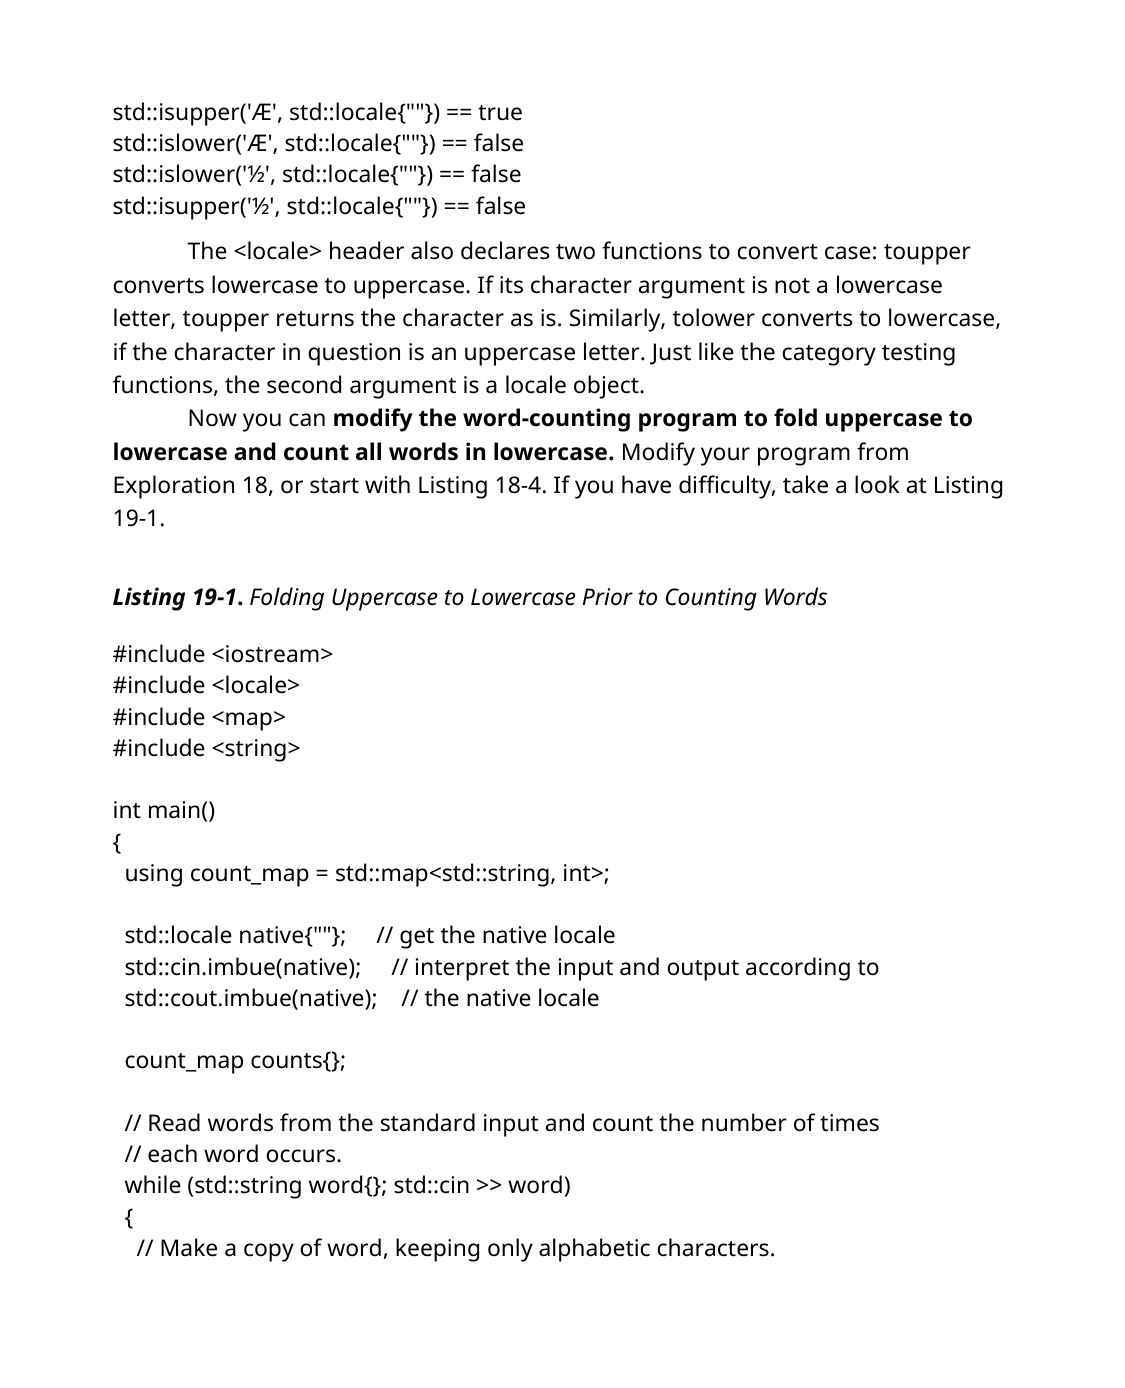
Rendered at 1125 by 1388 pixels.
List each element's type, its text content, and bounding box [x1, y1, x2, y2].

text std::cin.imbue(native); // interpret the input and output according to [112, 951, 1012, 982]
text // Read words from the standard input and count the number of times [112, 1107, 1012, 1138]
text // each word occurs. [112, 1138, 1012, 1169]
text // Make a copy of word, keeping only alphabetic characters. [112, 1232, 1012, 1263]
text { [112, 1201, 1012, 1232]
text while (std::string word{}; std::cin >> word) [112, 1169, 1012, 1201]
text { [112, 826, 1012, 857]
text std::locale native{""}; // get the native locale [112, 919, 1012, 951]
text count_map counts{}; [112, 1044, 1012, 1076]
text std::isupper('½', std::locale{""}) == false [112, 190, 1012, 221]
text Now you can modify the word-counting program to fold uppercase to lowercase and count all words in lowercase. Modify your program from Exploration 18, or start with Listing 18-4. If you have difficulty, take a look at Listing 19-1. [112, 400, 1012, 533]
text std::islower('Æ', std::locale{""}) == false [112, 127, 1012, 158]
text #include <locale> [112, 669, 1012, 701]
text #include <map> [112, 701, 1012, 732]
text using count_map = std::map<std::string, int>; [112, 857, 1012, 888]
text #include <string> [112, 732, 1012, 763]
text Listing 19-1. Folding Uppercase to Lowercase Prior to Counting Words [112, 581, 1012, 613]
text std::islower('½', std::locale{""}) == false [112, 158, 1012, 190]
text int main() [112, 794, 1012, 826]
text The <locale> header also declares two functions to convert case: toupper converts lowercase to uppercase. If its character argument is not a lowercase letter, toupper returns the character as is. Similarly, tolower converts to lowercase, if the character in question is an uppercase letter. Just like the category testing functions, the second argument is a locale object. [112, 233, 1012, 400]
text std::cout.imbue(native); // the native locale [112, 982, 1012, 1013]
text #include <iostream> [112, 638, 1012, 669]
text std::isupper('Æ', std::locale{""}) == true [112, 96, 1012, 127]
